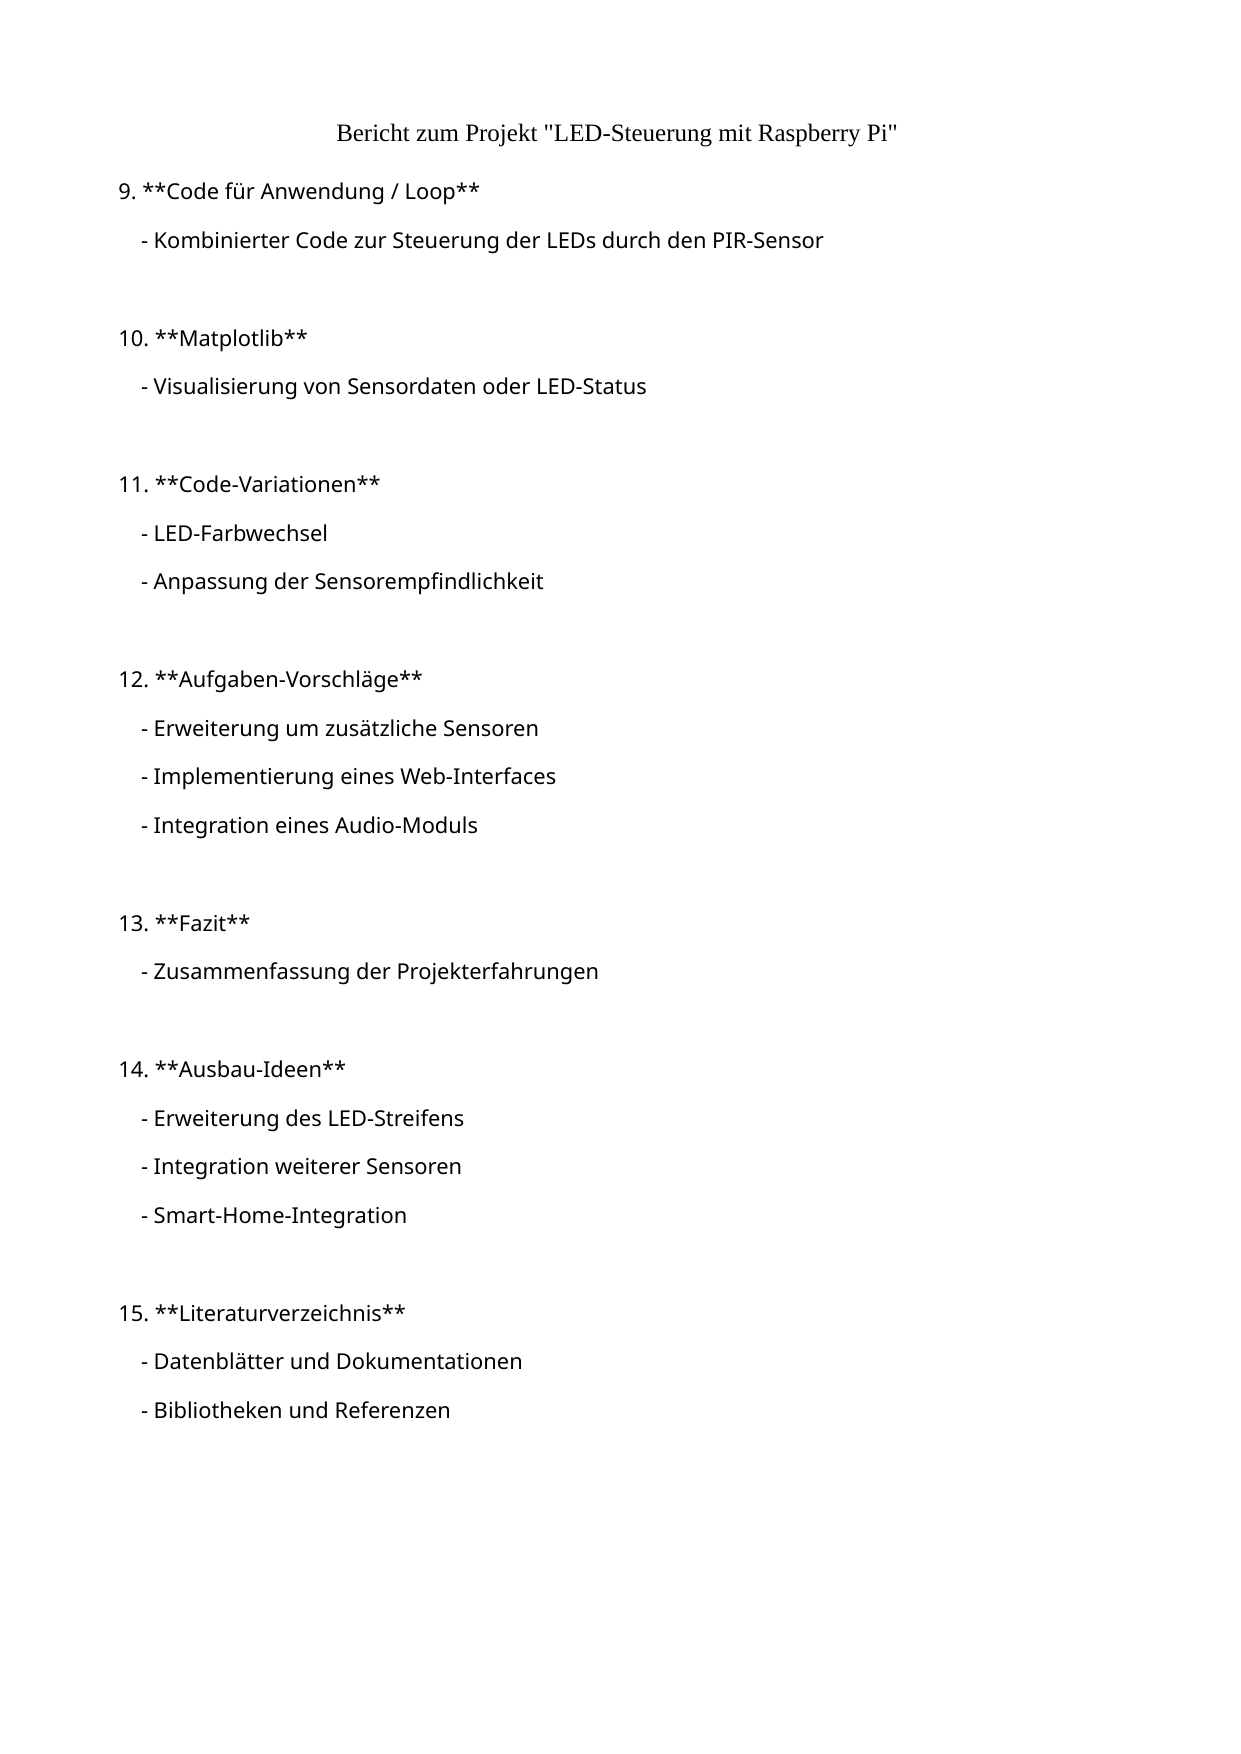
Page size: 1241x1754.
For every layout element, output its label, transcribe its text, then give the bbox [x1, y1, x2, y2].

text 11. **Code-Variationen** [118, 469, 1122, 499]
text - Smart-Home-Integration [118, 1200, 1122, 1230]
text - Kombinierter Code zur Steuerung der LEDs durch den PIR-Sensor [118, 225, 1122, 255]
text - Datenblätter und Dokumentationen [118, 1346, 1122, 1376]
text 9. **Code für Anwendung / Loop** [118, 176, 1122, 206]
text 13. **Fazit** [118, 908, 1122, 937]
text 15. **Literaturverzeichnis** [118, 1298, 1122, 1327]
text - Anpassung der Sensorempfindlichkeit [118, 566, 1122, 596]
text 10. **Matplotlib** [118, 323, 1122, 352]
text - LED-Farbwechsel [118, 518, 1122, 547]
text - Implementierung eines Web-Interfaces [118, 761, 1122, 791]
text - Zusammenfassung der Projekterfahrungen [118, 956, 1122, 986]
text - Bibliotheken und Referenzen [118, 1395, 1122, 1425]
text - Erweiterung des LED-Streifens [118, 1103, 1122, 1132]
text - Visualisierung von Sensordaten oder LED-Status [118, 371, 1122, 401]
text 12. **Aufgaben-Vorschläge** [118, 664, 1122, 694]
text - Integration eines Audio-Moduls [118, 810, 1122, 840]
text - Erweiterung um zusätzliche Sensoren [118, 713, 1122, 742]
text - Integration weiterer Sensoren [118, 1151, 1122, 1181]
text 14. **Ausbau-Ideen** [118, 1054, 1122, 1084]
